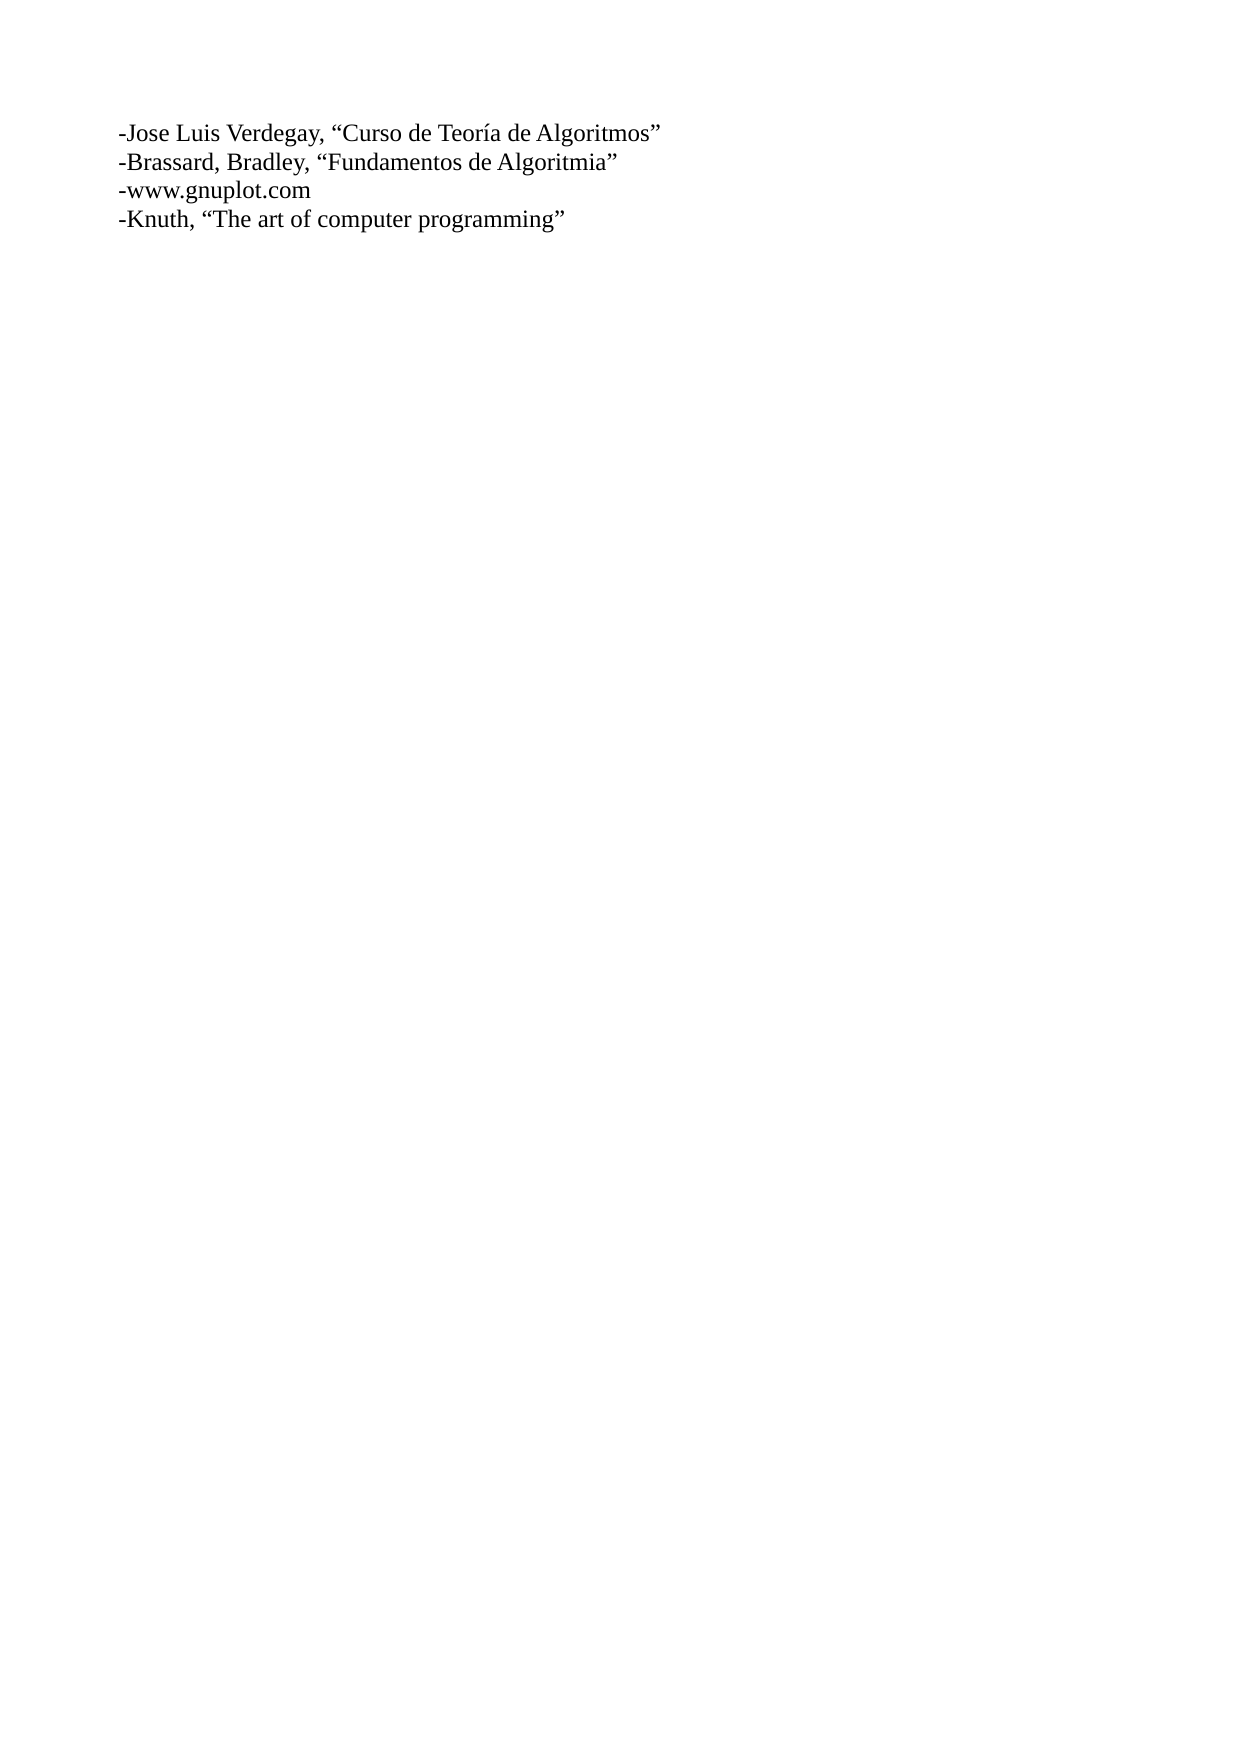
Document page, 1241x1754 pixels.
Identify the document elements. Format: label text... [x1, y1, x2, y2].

text -Brassard, Bradley, “Fundamentos de Algoritmia” [118, 147, 1122, 176]
text -www.gnuplot.com [118, 176, 1122, 204]
text -Jose Luis Verdegay, “Curso de Teoría de Algoritmos” [118, 118, 1122, 147]
text -Knuth, “The art of computer programming” [118, 204, 1122, 233]
